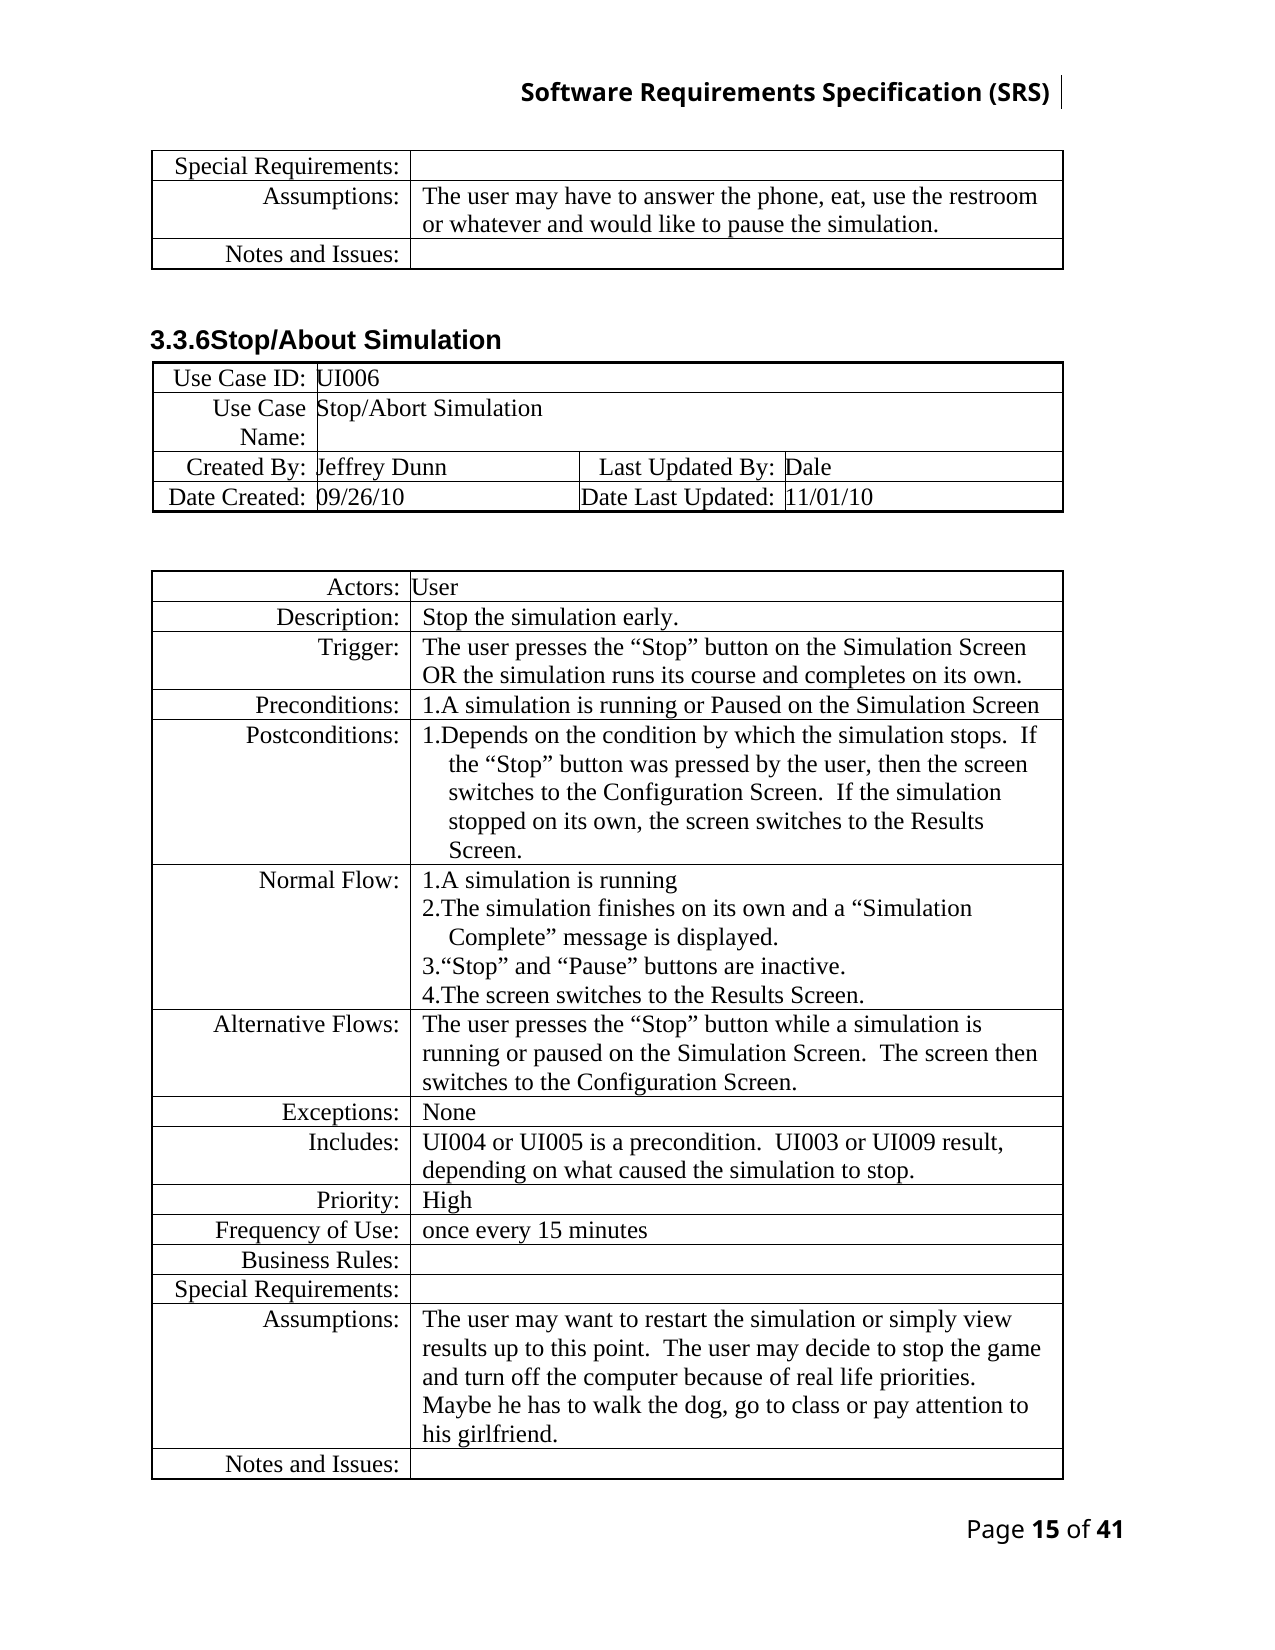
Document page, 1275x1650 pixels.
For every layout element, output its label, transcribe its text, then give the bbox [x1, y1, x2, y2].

table_cell Assumptions: [153, 1304, 410, 1448]
table_cell Exceptions: [153, 1097, 410, 1126]
table_cell The user presses the “Stop” button on the Simulation Screen OR the simulation runs its course and completes on its own. [411, 632, 1062, 689]
table_cell Stop/Abort Simulation [318, 393, 1062, 451]
table_cell Notes and Issues: [153, 239, 410, 268]
table_cell None [411, 1097, 1062, 1126]
table_header User [411, 572, 1062, 601]
table_cell Includes: [153, 1127, 410, 1184]
table_cell The user may have to answer the phone, eat, use the restroom or whatever and would like to pause the simulation. [411, 181, 1062, 238]
table_cell Date Last Updated: [580, 482, 785, 510]
table_cell Created By: [154, 452, 317, 481]
table_header Actors: [153, 572, 410, 601]
table_cell Trigger: [153, 632, 410, 689]
table_cell Postconditions: [153, 720, 410, 864]
table_cell Alternative Flows: [153, 1010, 410, 1096]
table_header Use Case ID: [154, 364, 317, 392]
table_cell High [411, 1185, 1062, 1214]
table_cell Dale [786, 452, 1062, 481]
table_header UI006 [318, 364, 1062, 392]
table_cell 09/26/10 [318, 482, 579, 510]
table_cell UI004 or UI005 is a precondition. UI003 or UI009 result, depending on what caused the simulation to stop. [411, 1127, 1062, 1184]
table_cell The user presses the “Stop” button while a simulation is running or paused on the Simulation Screen. The screen then switches to the Configuration Screen. [411, 1010, 1062, 1096]
table_cell Special Requirements: [153, 1275, 410, 1303]
table_cell Normal Flow: [153, 865, 410, 1008]
table_cell A simulation is running The simulation finishes on its own and a “Simulation Complete” message is displayed. “Stop” and “Pause” buttons are inactive. The screen switches to the Results Screen. [411, 865, 1062, 1008]
table_cell Date Created: [154, 482, 317, 510]
table_cell [411, 239, 1062, 268]
table_cell Use Case Name: [154, 393, 317, 451]
table_cell Description: [153, 602, 410, 631]
table_cell Assumptions: [153, 181, 410, 238]
table_cell 11/01/10 [786, 482, 1062, 510]
table_cell Special Requirements: [153, 151, 410, 180]
table_cell Frequency of Use: [153, 1215, 410, 1244]
table_cell Depends on the condition by which the simulation stops. If the “Stop” button was pressed by the user, then the screen switches to the Configuration Screen. If the simulation stopped on its own, the screen switches to the Results Screen. [411, 720, 1062, 864]
table_cell Preconditions: [153, 690, 410, 719]
table_cell [411, 1275, 1062, 1303]
subtitle Stop/About Simulation [150, 324, 1125, 355]
table_cell [411, 1449, 1062, 1478]
table_cell Notes and Issues: [153, 1449, 410, 1478]
table_cell once every 15 minutes [411, 1215, 1062, 1244]
table_cell Last Updated By: [580, 452, 785, 481]
table_cell The user may want to restart the simulation or simply view results up to this point. The user may decide to stop the game and turn off the computer because of real life priorities. Maybe he has to walk the dog, go to class or pay attention to his girlfriend. [411, 1304, 1062, 1448]
table_cell Jeffrey Dunn [318, 452, 579, 481]
table_cell [411, 151, 1062, 180]
table_cell Business Rules: [153, 1245, 410, 1273]
table_cell Stop the simulation early. [411, 602, 1062, 631]
table_cell A simulation is running or Paused on the Simulation Screen [411, 690, 1062, 719]
table_cell Priority: [153, 1185, 410, 1214]
table_cell [411, 1245, 1062, 1273]
